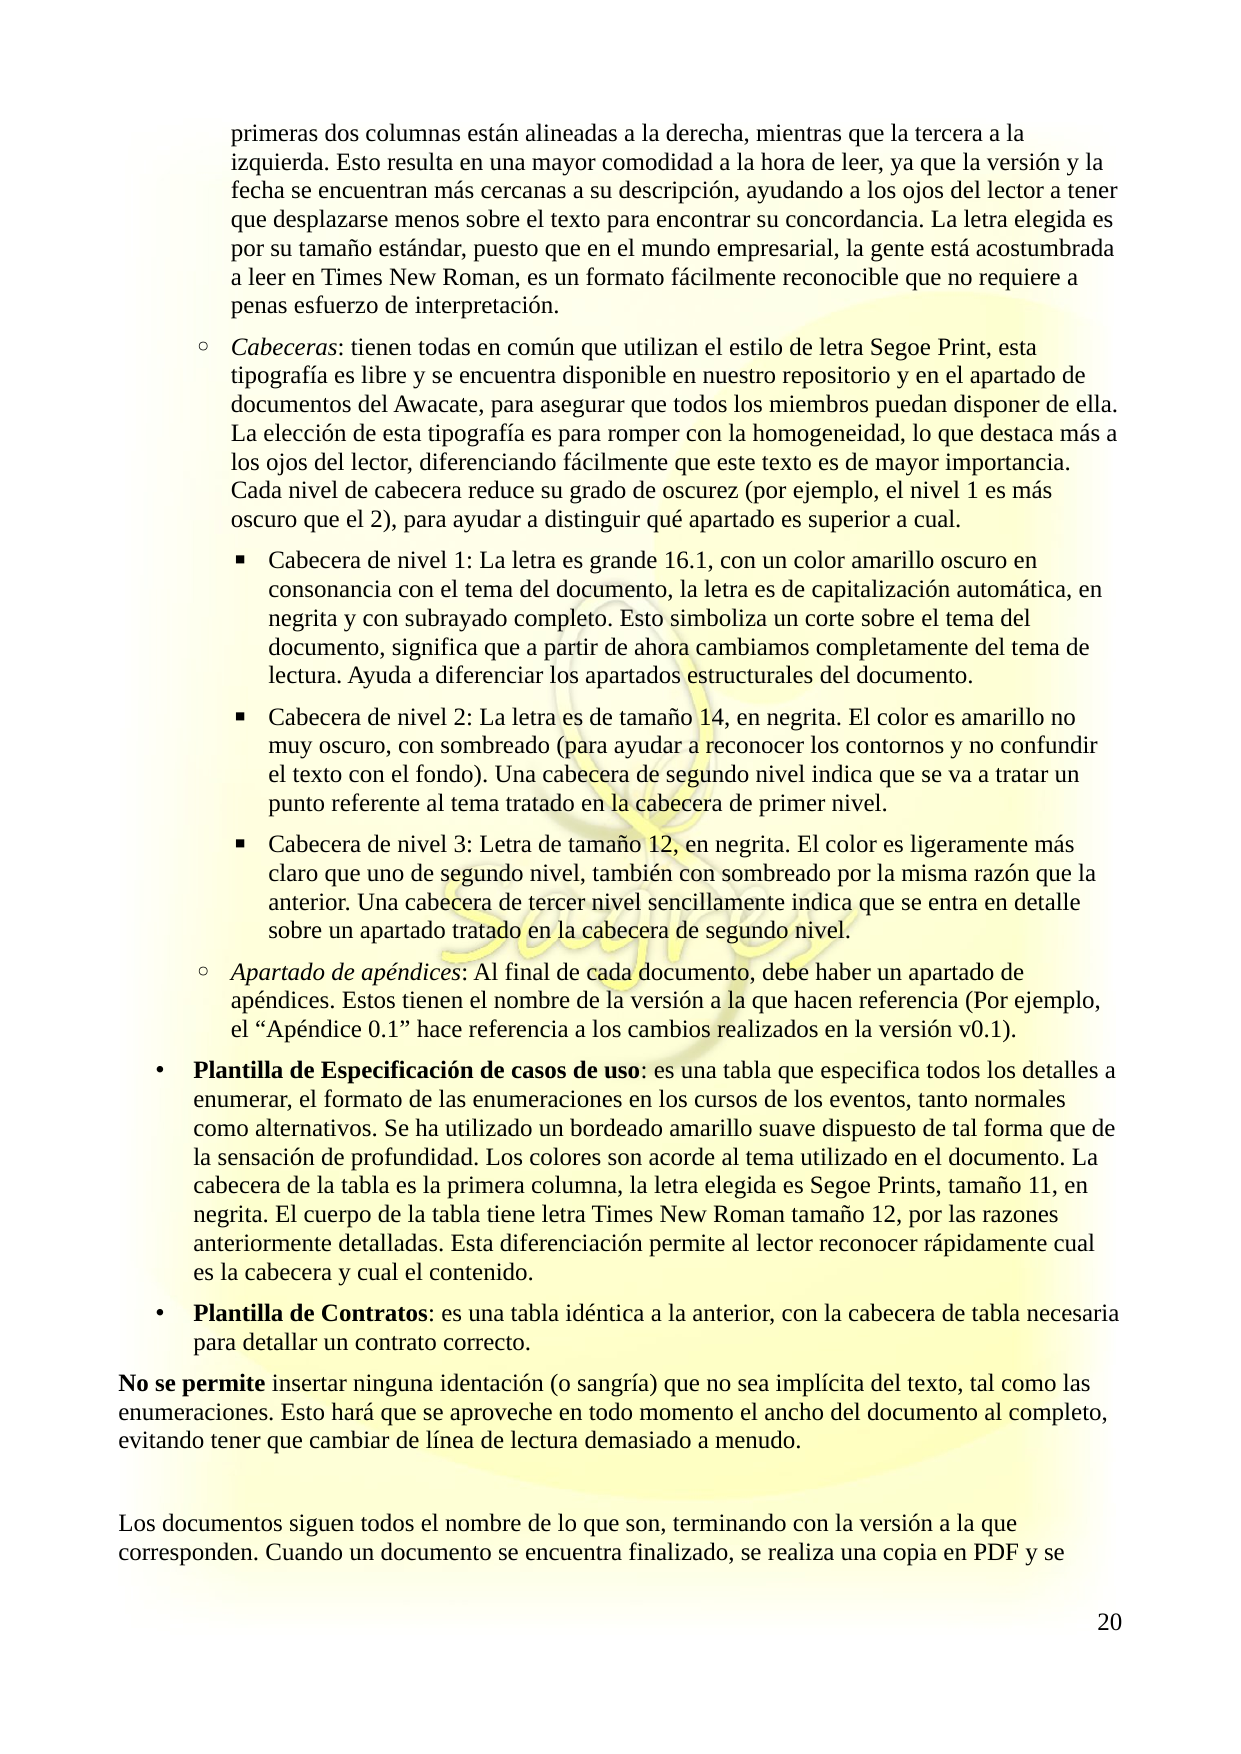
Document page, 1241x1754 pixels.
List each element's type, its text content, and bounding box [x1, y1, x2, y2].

list Apartado de apéndices: Al final de cada documento, debe haber un apartado de apéndices. Estos tienen el nombre de la versión a la que hacen referencia (Por ejemplo, el “Apéndice 0.1” hace referencia a los cambios realizados en la versión v0.1). [193, 957, 1122, 1043]
list Plantilla de Contratos: es una tabla idéntica a la anterior, con la cabecera de tabla necesaria para detallar un contrato correcto. [156, 1298, 1122, 1356]
list primeras dos columnas están alineadas a la derecha, mientras que la tercera a la izquierda. Esto resulta en una mayor comodidad a la hora de leer, ya que la versión y la fecha se encuentran más cercanas a su descripción, ayudando a los ojos del lector a tener que desplazarse menos sobre el texto para encontrar su concordancia. La letra elegida es por su tamaño estándar, puesto que en el mundo empresarial, la gente está acostumbrada a leer en Times New Roman, es un formato fácilmente reconocible que no requiere a penas esfuerzo de interpretación. [193, 118, 1122, 319]
list Cabecera de nivel 1: La letra es grande 16.1, con un color amarillo oscuro en consonancia con el tema del documento, la letra es de capitalización automática, en negrita y con subrayado completo. Esto simboliza un corte sobre el tema del documento, significa que a partir de ahora cambiamos completamente del tema de lectura. Ayuda a diferenciar los apartados estructurales del documento. [231, 546, 1122, 689]
text No se permite insertar ninguna identación (o sangría) que no sea implícita del texto, tal como las enumeraciones. Esto hará que se aproveche en todo momento el ancho del documento al completo, evitando tener que cambiar de línea de lectura demasiado a menudo. [118, 1368, 1122, 1454]
picture [118, 1566, 1122, 1636]
picture [118, 118, 1122, 1368]
list Cabecera de nivel 2: La letra es de tamaño 14, en negrita. El color es amarillo no muy oscuro, con sombreado (para ayudar a reconocer los contornos y no confundir el texto con el fondo). Una cabecera de segundo nivel indica que se va a tratar un punto referente al tema tratado en la cabecera de primer nivel. [231, 702, 1122, 817]
text Los documentos siguen todos el nombre de lo que son, terminando con la versión a la que corresponden. Cuando un documento se encuentra finalizado, se realiza una copia en PDF y se [118, 1508, 1122, 1566]
list Cabeceras: tienen todas en común que utilizan el estilo de letra Segoe Print, esta tipografía es libre y se encuentra disponible en nuestro repositorio y en el apartado de documentos del Awacate, para asegurar que todos los miembros puedan disponer de ella. La elección de esta tipografía es para romper con la homogeneidad, lo que destaca más a los ojos del lector, diferenciando fácilmente que este texto es de mayor importancia. Cada nivel de cabecera reduce su grado de oscurez (por ejemplo, el nivel 1 es más oscuro que el 2), para ayudar a distinguir qué apartado es superior a cual. [193, 332, 1122, 533]
picture [118, 1454, 1122, 1508]
list Plantilla de Especificación de casos de uso: es una tabla que especifica todos los detalles a enumerar, el formato de las enumeraciones en los cursos de los eventos, tanto normales como alternativos. Se ha utilizado un bordeado amarillo suave dispuesto de tal forma que de la sensación de profundidad. Los colores son acorde al tema utilizado en el documento. La cabecera de la tabla es la primera columna, la letra elegida es Segoe Prints, tamaño 11, en negrita. El cuerpo de la tabla tiene letra Times New Roman tamaño 12, por las razones anteriormente detalladas. Esta diferenciación permite al lector reconocer rápidamente cual es la cabecera y cual el contenido. [156, 1056, 1122, 1286]
list Cabecera de nivel 3: Letra de tamaño 12, en negrita. El color es ligeramente más claro que uno de segundo nivel, también con sombreado por la misma razón que la anterior. Una cabecera de tercer nivel sencillamente indica que se entra en detalle sobre un apartado tratado en la cabecera de segundo nivel. [231, 829, 1122, 944]
